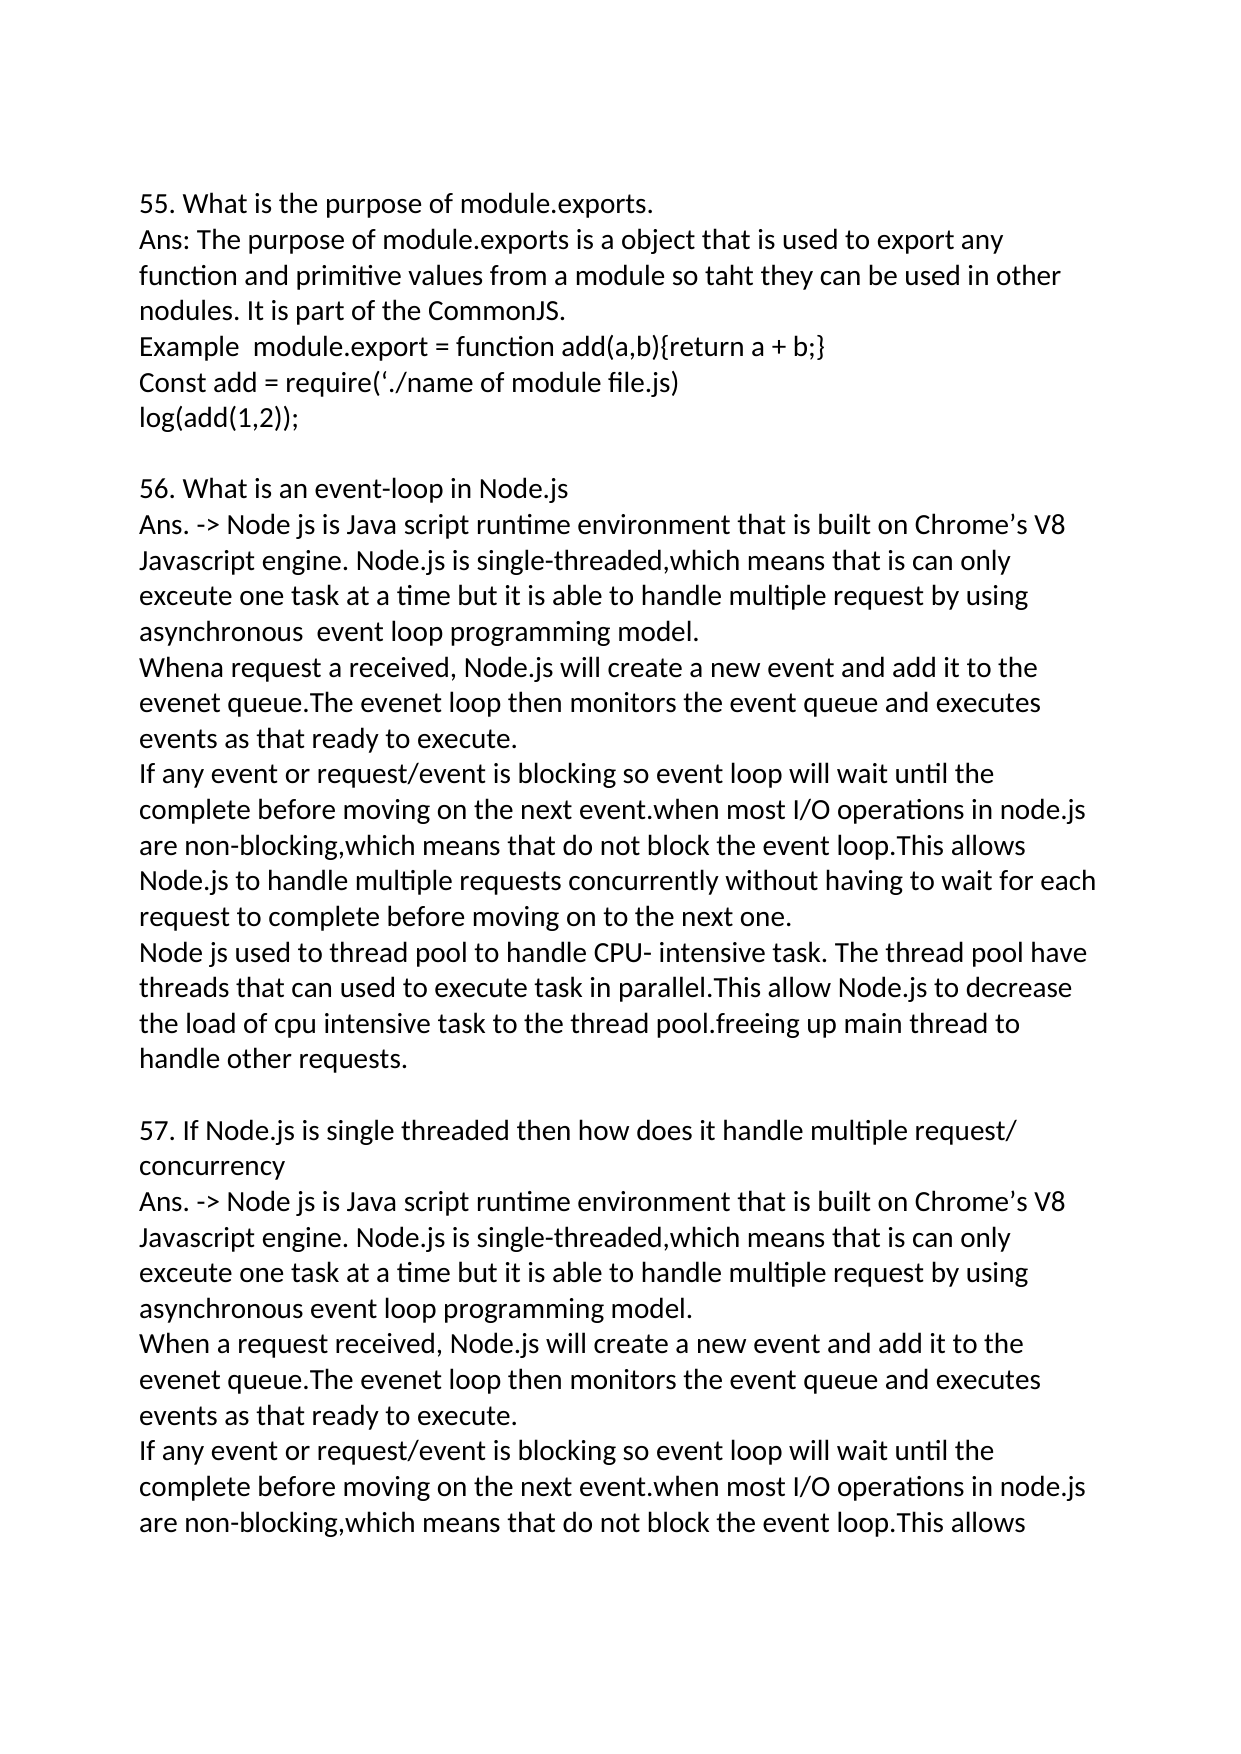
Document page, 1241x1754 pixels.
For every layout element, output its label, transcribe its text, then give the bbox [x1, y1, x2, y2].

text Ans. -> Node js is Java script runtime environment that is built on Chrome’s V8 Javascript engine. Node.js is single-threaded,which means that is can only exceute one task at a time but it is able to handle multiple request by using asynchronous event loop programming model. [139, 1183, 1101, 1326]
text Ans. -> Node js is Java script runtime environment that is built on Chrome’s V8 Javascript engine. Node.js is single-threaded,which means that is can only exceute one task at a time but it is able to handle multiple request by using asynchronous event loop programming model. [139, 506, 1101, 649]
text 56. What is an event-loop in Node.js [139, 471, 1101, 506]
text When a request received, Node.js will create a new event and add it to the evenet queue.The evenet loop then monitors the event queue and executes events as that ready to execute. [139, 1326, 1101, 1432]
text Node js used to thread pool to handle CPU- intensive task. The thread pool have threads that can used to execute task in parallel.This allow Node.js to decrease the load of cpu intensive task to the thread pool.freeing up main thread to handle other requests. [139, 934, 1101, 1076]
text 55. What is the purpose of module.exports. [139, 186, 1101, 221]
text Whena request a received, Node.js will create a new event and add it to the evenet queue.The evenet loop then monitors the event queue and executes events as that ready to execute. [139, 649, 1101, 756]
text Const add = require(‘./name of module file.js) [139, 364, 1101, 399]
text If any event or request/event is blocking so event loop will wait until the complete before moving on the next event.when most I/O operations in node.js are non-blocking,which means that do not block the event loop.This allows [139, 1432, 1101, 1539]
text log(add(1,2)); [139, 399, 1101, 435]
text If any event or request/event is blocking so event loop will wait until the complete before moving on the next event.when most I/O operations in node.js are non-blocking,which means that do not block the event loop.This allows Node.js to handle multiple requests concurrently without having to wait for each request to complete before moving on to the next one. [139, 756, 1101, 934]
text Ans: The purpose of module.exports is a object that is used to export any function and primitive values from a module so taht they can be used in other nodules. It is part of the CommonJS. [139, 221, 1101, 328]
text Example module.export = function add(a,b){return a + b;} [139, 328, 1101, 364]
text 57. If Node.js is single threaded then how does it handle multiple request/ concurrency [139, 1112, 1101, 1183]
